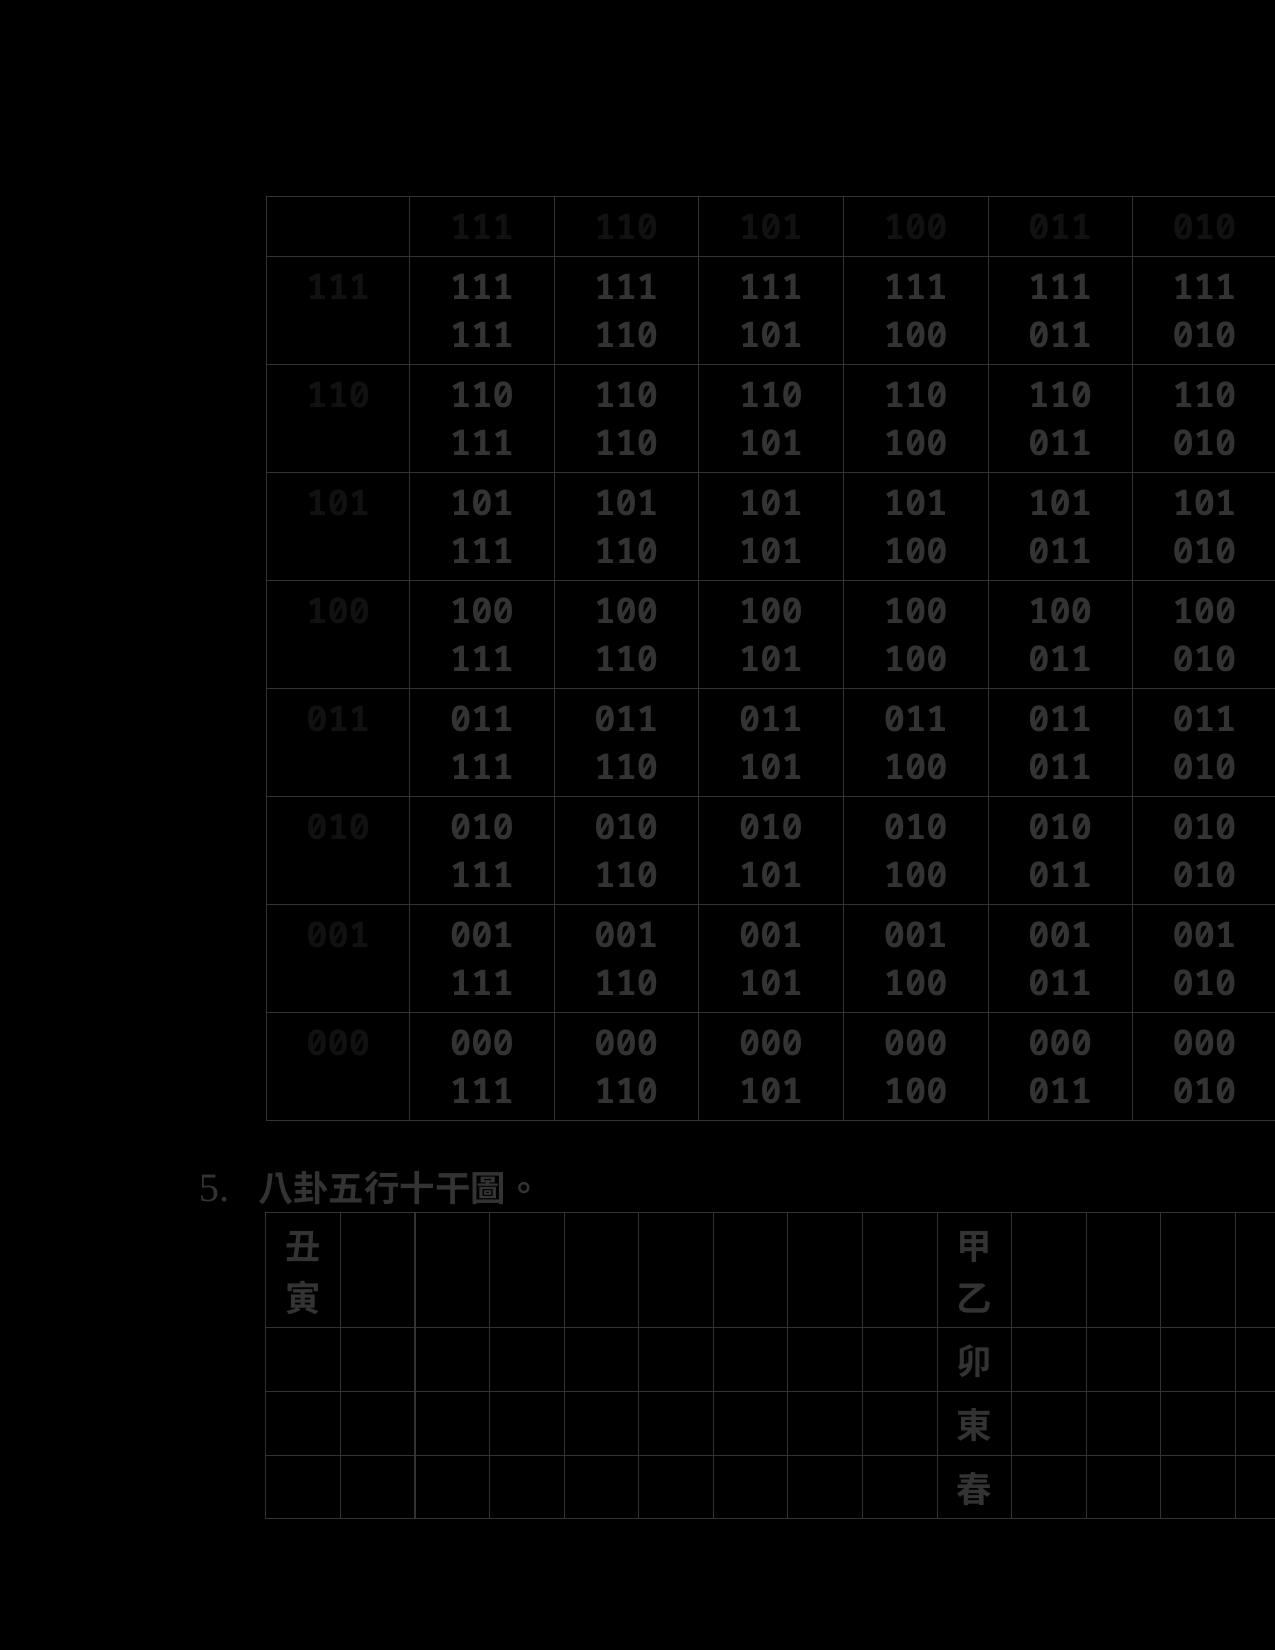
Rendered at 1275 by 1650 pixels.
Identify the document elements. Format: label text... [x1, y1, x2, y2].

table_cell 100 110 [555, 581, 698, 688]
table_header [1012, 1213, 1086, 1327]
table_cell [416, 1456, 489, 1518]
table_cell 010 101 [699, 797, 843, 904]
table_cell 111 010 [1133, 257, 1275, 364]
table_cell 100 111 [410, 581, 554, 688]
table_header [416, 1213, 489, 1327]
table_cell [639, 1392, 713, 1454]
table_cell [714, 1392, 787, 1454]
table_cell [490, 1456, 564, 1518]
table_cell 001 010 [1133, 905, 1275, 1012]
table_header 111 [410, 197, 554, 256]
table_header [565, 1213, 638, 1327]
table_cell [565, 1456, 638, 1518]
table_cell 001 101 [699, 905, 843, 1012]
table_cell [1012, 1392, 1086, 1454]
table_header [1087, 1213, 1160, 1327]
table_header 丑寅 [266, 1213, 340, 1327]
table_cell [1236, 1456, 1275, 1518]
table_header [639, 1213, 713, 1327]
table_cell 000 111 [410, 1013, 554, 1120]
table_cell [714, 1456, 787, 1518]
table_cell 010 100 [844, 797, 988, 904]
table_cell [714, 1328, 787, 1391]
table_cell [639, 1456, 713, 1518]
table_cell 011 010 [1133, 689, 1275, 796]
table_cell 000 101 [699, 1013, 843, 1120]
table_header [788, 1213, 862, 1327]
table_cell 101 011 [989, 473, 1132, 580]
table_cell 111 111 [410, 257, 554, 364]
table_cell 110 101 [699, 365, 843, 472]
table_cell [490, 1328, 564, 1391]
table_cell [266, 1456, 340, 1518]
table_header 010 [1133, 197, 1275, 256]
table_cell 000 010 [1133, 1013, 1275, 1120]
table_cell [416, 1392, 489, 1454]
table_cell 101 101 [699, 473, 843, 580]
table_cell 110 [267, 365, 409, 472]
table_cell 011 110 [555, 689, 698, 796]
table_cell 110 011 [989, 365, 1132, 472]
table_header [714, 1213, 787, 1327]
table_cell [565, 1328, 638, 1391]
table_cell 001 110 [555, 905, 698, 1012]
table_cell [863, 1392, 937, 1454]
table_cell [1161, 1392, 1235, 1454]
table_cell [1161, 1328, 1235, 1391]
table_header 甲乙 [938, 1213, 1011, 1327]
table_cell 110 100 [844, 365, 988, 472]
table_cell 010 110 [555, 797, 698, 904]
table_cell 111 011 [989, 257, 1132, 364]
table_cell [1087, 1392, 1160, 1454]
table_header 011 [989, 197, 1132, 256]
table_cell [639, 1328, 713, 1391]
table_header [341, 1213, 414, 1327]
table_cell 100 011 [989, 581, 1132, 688]
table_cell [863, 1456, 937, 1518]
table_cell 100 100 [844, 581, 988, 688]
table_cell 111 100 [844, 257, 988, 364]
table_header [1161, 1213, 1235, 1327]
table_header 100 [844, 197, 988, 256]
table_cell [1236, 1328, 1275, 1391]
table_cell 011 111 [410, 689, 554, 796]
table_cell [565, 1392, 638, 1454]
table_cell 100 101 [699, 581, 843, 688]
table_cell [416, 1328, 489, 1391]
table_cell [863, 1328, 937, 1391]
table_cell 001 011 [989, 905, 1132, 1012]
table_cell 110 111 [410, 365, 554, 472]
table_cell 010 011 [989, 797, 1132, 904]
table_cell 101 100 [844, 473, 988, 580]
table_cell 001 100 [844, 905, 988, 1012]
table_header [490, 1213, 564, 1327]
table_cell 110 110 [555, 365, 698, 472]
table_cell 111 101 [699, 257, 843, 364]
table_cell 101 111 [410, 473, 554, 580]
table_header [863, 1213, 937, 1327]
table_cell [1012, 1328, 1086, 1391]
table_cell 001 111 [410, 905, 554, 1012]
table_cell [788, 1392, 862, 1454]
table_cell [788, 1328, 862, 1391]
table_cell 111 110 [555, 257, 698, 364]
table_cell 東 [938, 1392, 1011, 1454]
table_cell [1087, 1328, 1160, 1391]
list 八卦五行十干圖。 [199, 1161, 1157, 1212]
table_cell [1161, 1456, 1235, 1518]
table_cell 101 110 [555, 473, 698, 580]
table_cell [341, 1392, 414, 1454]
table_header [1236, 1213, 1275, 1327]
table_cell [341, 1328, 414, 1391]
table_cell 000 100 [844, 1013, 988, 1120]
table_cell 000 110 [555, 1013, 698, 1120]
table_cell 101 010 [1133, 473, 1275, 580]
table_cell 001 [267, 905, 409, 1012]
table_cell 100 [267, 581, 409, 688]
table_cell 000 [267, 1013, 409, 1120]
table_cell 春 [938, 1456, 1011, 1518]
table_header [267, 197, 409, 256]
table_cell 100 010 [1133, 581, 1275, 688]
table_cell 011 [267, 689, 409, 796]
table_cell 010 010 [1133, 797, 1275, 904]
table_cell 010 [267, 797, 409, 904]
table_cell [788, 1456, 862, 1518]
table_cell 111 [267, 257, 409, 364]
table_cell [1236, 1392, 1275, 1454]
table_cell 011 011 [989, 689, 1132, 796]
table_cell 010 111 [410, 797, 554, 904]
table_cell 011 100 [844, 689, 988, 796]
table_cell [266, 1392, 340, 1454]
table_cell [266, 1328, 340, 1391]
table_cell 011 101 [699, 689, 843, 796]
table_cell 卯 [938, 1328, 1011, 1391]
table_cell [490, 1392, 564, 1454]
table_cell 110 010 [1133, 365, 1275, 472]
table_cell [341, 1456, 414, 1518]
table_cell 101 [267, 473, 409, 580]
table_header 110 [555, 197, 698, 256]
table_cell [1012, 1456, 1086, 1518]
table_cell 000 011 [989, 1013, 1132, 1120]
table_header 101 [699, 197, 843, 256]
table_cell [1087, 1456, 1160, 1518]
